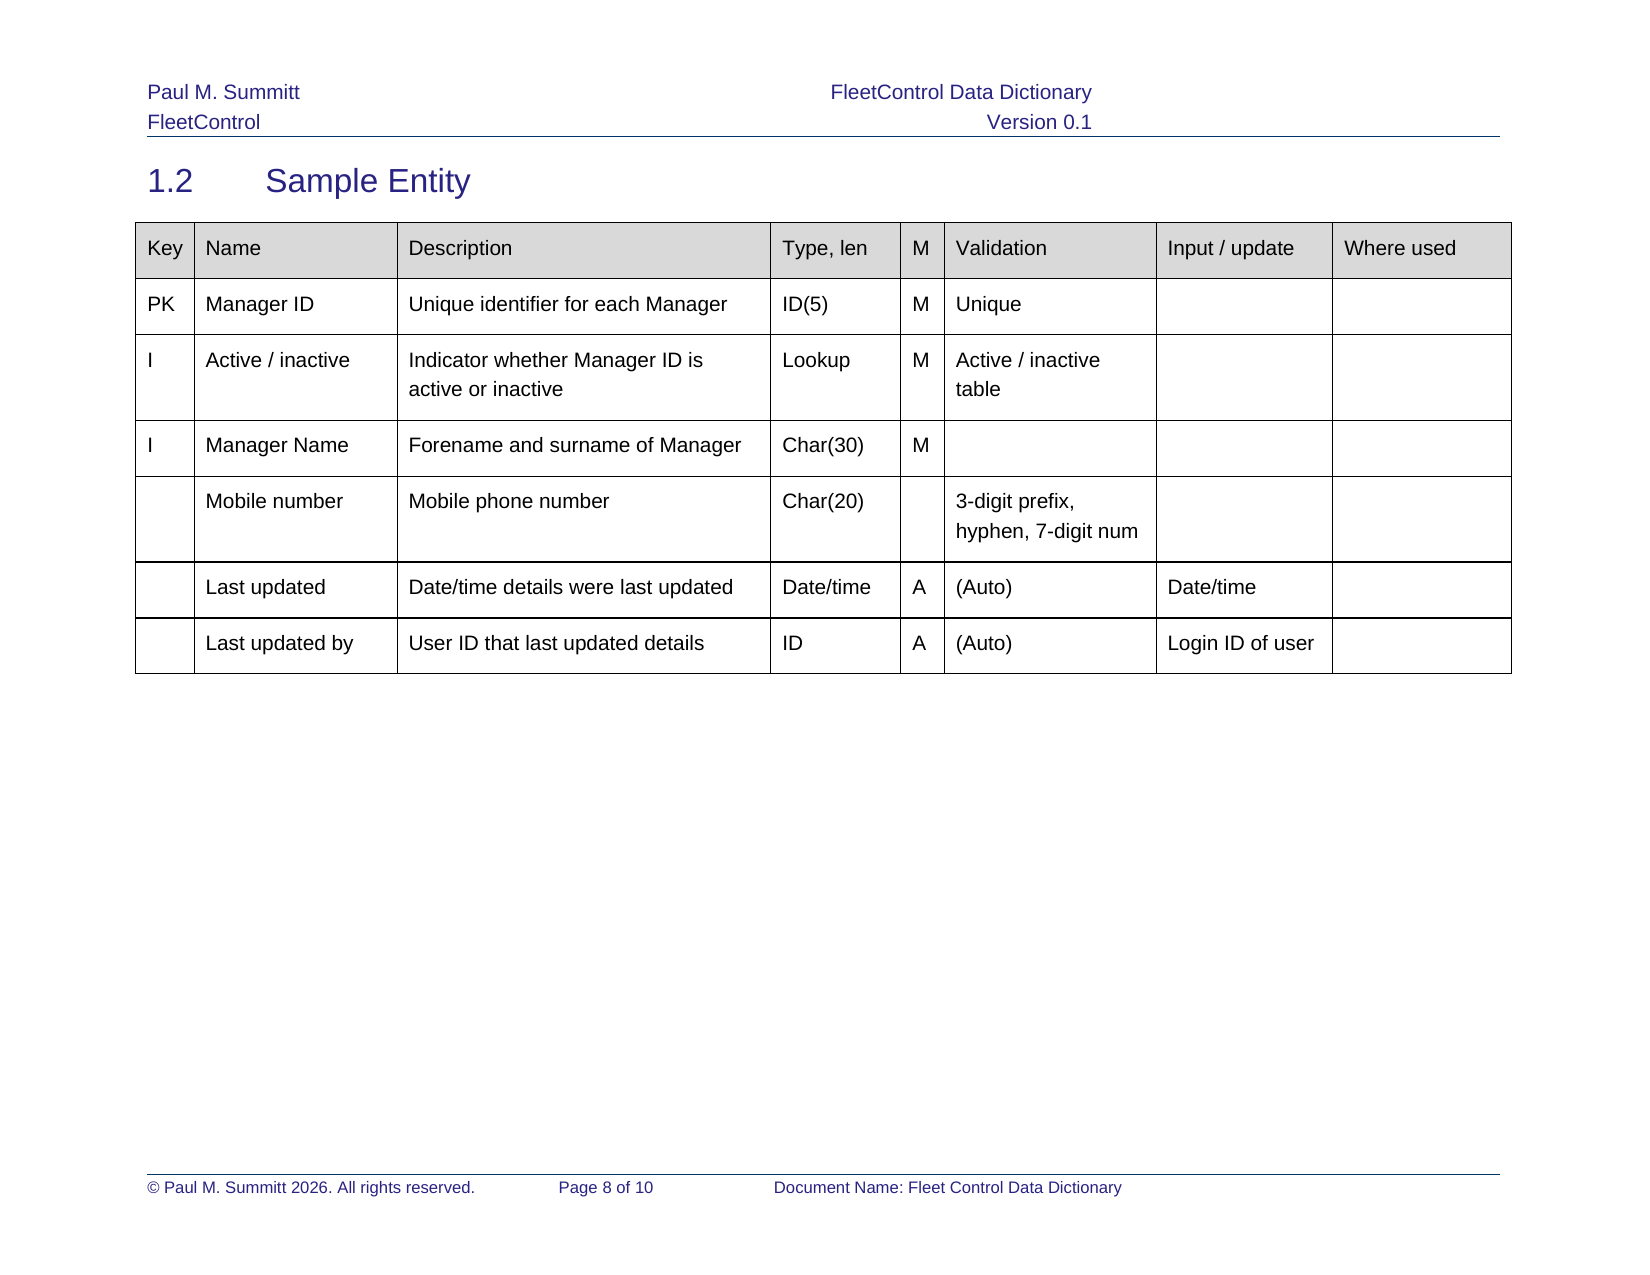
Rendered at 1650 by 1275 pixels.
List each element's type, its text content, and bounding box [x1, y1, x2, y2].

table_cell [901, 477, 944, 561]
table_cell Unique [945, 279, 1156, 334]
table_cell [1333, 421, 1511, 476]
table_cell Mobile number [195, 477, 397, 561]
table_cell Lookup [771, 335, 900, 420]
table_cell Manager ID [195, 279, 397, 334]
table_cell [136, 477, 194, 561]
table_cell Date/time [1157, 563, 1332, 617]
table_header M [901, 223, 944, 278]
table_cell Active / inactive [195, 335, 397, 420]
subtitle Sample Entity [147, 161, 1500, 200]
table_cell I [136, 335, 194, 420]
table_cell [136, 619, 194, 673]
table_cell [945, 421, 1156, 476]
table_cell M [901, 421, 944, 476]
table_cell [1157, 421, 1332, 476]
table_cell ID(5) [771, 279, 900, 334]
table_cell Char(30) [771, 421, 900, 476]
table_cell Unique identifier for each Manager [398, 279, 770, 334]
table_cell Indicator whether Manager ID is active or inactive [398, 335, 770, 420]
table_cell [1333, 335, 1511, 420]
table_cell [1333, 563, 1511, 617]
table_cell Date/time [771, 563, 900, 617]
table_cell ID [771, 619, 900, 673]
table_cell Char(20) [771, 477, 900, 561]
table_cell [1333, 619, 1511, 673]
table_cell Last updated by [195, 619, 397, 673]
table_cell I [136, 421, 194, 476]
table_header Key [136, 223, 194, 278]
table_cell User ID that last updated details [398, 619, 770, 673]
table_cell 3-digit prefix, hyphen, 7-digit num [945, 477, 1156, 561]
table_header Type, len [771, 223, 900, 278]
table_header Name [195, 223, 397, 278]
table_cell A [901, 619, 944, 673]
table_cell (Auto) [945, 619, 1156, 673]
table_cell Mobile phone number [398, 477, 770, 561]
table_cell [1333, 279, 1511, 334]
table_cell Manager Name [195, 421, 397, 476]
table_header Input / update [1157, 223, 1332, 278]
table_cell PK [136, 279, 194, 334]
table_cell M [901, 279, 944, 334]
table_cell Forename and surname of Manager [398, 421, 770, 476]
table_cell [1157, 477, 1332, 561]
table_cell [1157, 279, 1332, 334]
table_cell Last updated [195, 563, 397, 617]
table_cell [1157, 335, 1332, 420]
table_header Description [398, 223, 770, 278]
table_cell Date/time details were last updated [398, 563, 770, 617]
table_cell M [901, 335, 944, 420]
table_header Where used [1333, 223, 1511, 278]
table_cell Active / inactive table [945, 335, 1156, 420]
table_header Validation [945, 223, 1156, 278]
table_cell (Auto) [945, 563, 1156, 617]
table_cell [136, 563, 194, 617]
table_cell A [901, 563, 944, 617]
table_cell Login ID of user [1157, 619, 1332, 673]
table_cell [1333, 477, 1511, 561]
